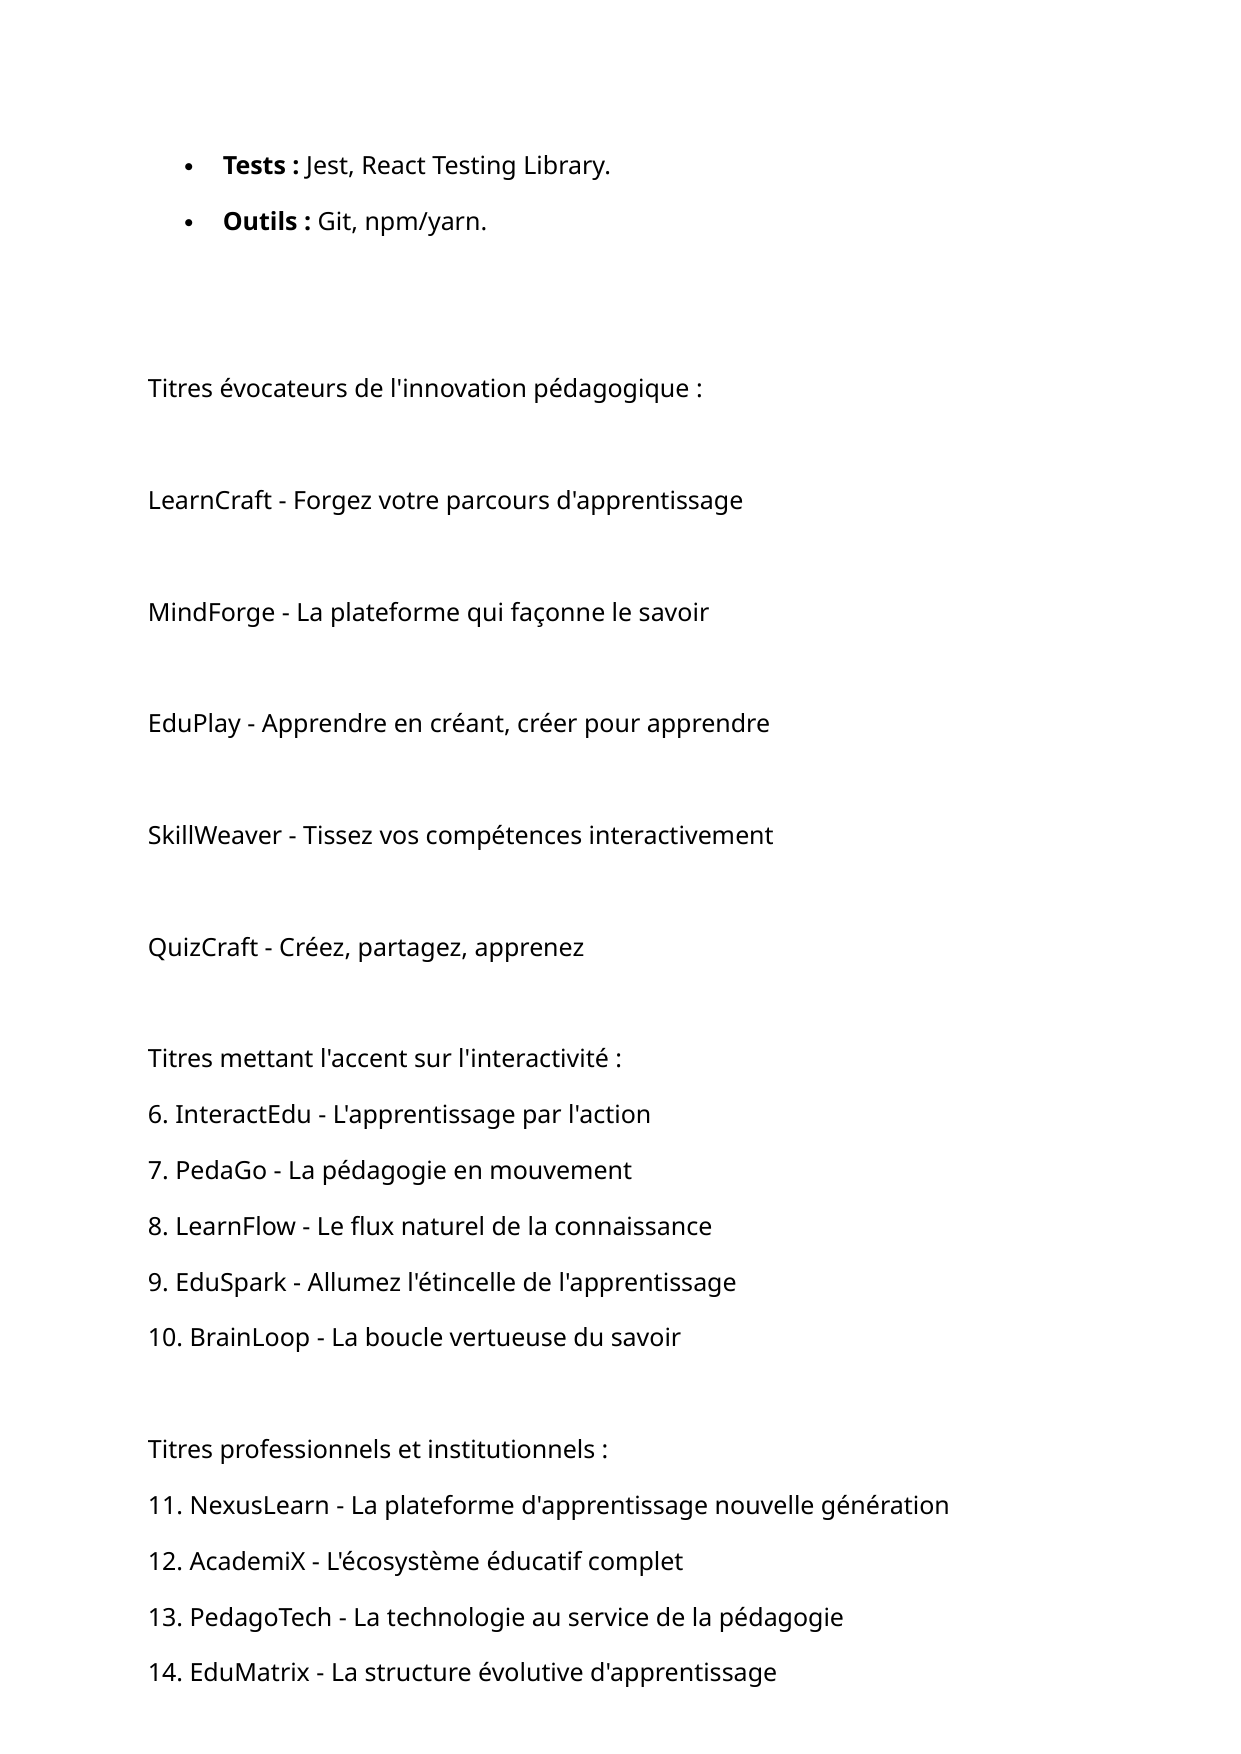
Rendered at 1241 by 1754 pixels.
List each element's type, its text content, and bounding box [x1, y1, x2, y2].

list Tests : Jest, React Testing Library. [185, 148, 1093, 182]
text LearnCraft - Forgez votre parcours d'apprentissage [148, 483, 1093, 517]
text 11. NexusLearn - La plateforme d'apprentissage nouvelle génération [148, 1488, 1093, 1522]
text 12. AcademiX - L'écosystème éducatif complet [148, 1543, 1093, 1577]
text MindForge - La plateforme qui façonne le savoir [148, 594, 1093, 628]
text 10. BrainLoop - La boucle vertueuse du savoir [148, 1320, 1093, 1354]
text 14. EduMatrix - La structure évolutive d'apprentissage [148, 1655, 1093, 1689]
text Titres mettant l'accent sur l'interactivité : [148, 1041, 1093, 1075]
text SkillWeaver - Tissez vos compétences interactivement [148, 818, 1093, 852]
text QuizCraft - Créez, partagez, apprenez [148, 929, 1093, 963]
text EduPlay - Apprendre en créant, créer pour apprendre [148, 706, 1093, 740]
text 6. InteractEdu - L'apprentissage par l'action [148, 1097, 1093, 1131]
text 13. PedagoTech - La technologie au service de la pédagogie [148, 1599, 1093, 1633]
text Titres évocateurs de l'innovation pédagogique : [148, 371, 1093, 405]
text 7. PedaGo - La pédagogie en mouvement [148, 1153, 1093, 1187]
text 9. EduSpark - Allumez l'étincelle de l'apprentissage [148, 1264, 1093, 1298]
list Outils : Git, npm/yarn. [185, 203, 1093, 237]
text 8. LearnFlow - Le flux naturel de la connaissance [148, 1208, 1093, 1242]
text Titres professionnels et institutionnels : [148, 1432, 1093, 1466]
